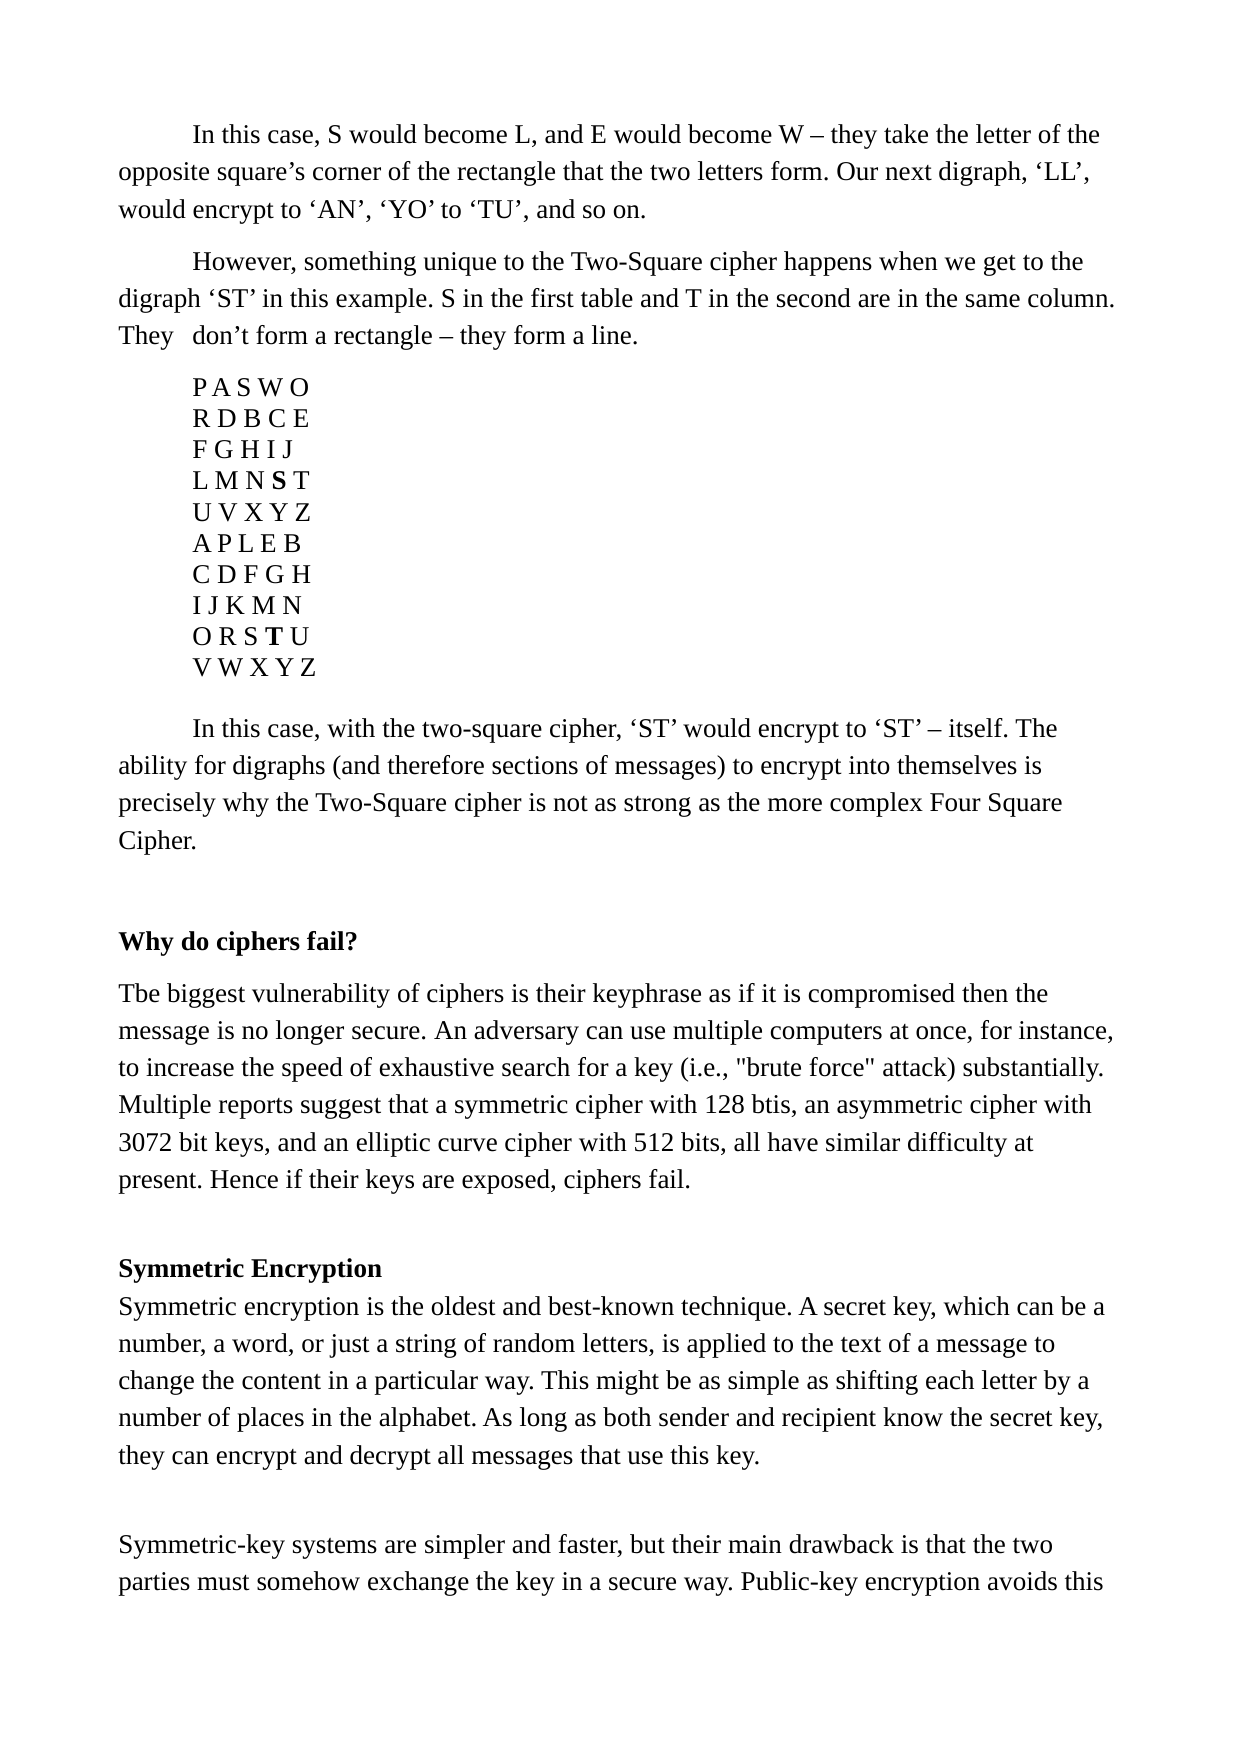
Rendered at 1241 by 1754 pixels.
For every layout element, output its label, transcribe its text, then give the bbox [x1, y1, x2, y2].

text Symmetric Encryption Symmetric encryption is the oldest and best-known technique. A secret key, which can be a number, a word, or just a string of random letters, is applied to the text of a message to change the content in a particular way. This might be as simple as shifting each letter by a number of places in the alphabet. As long as both sender and recipient know the secret key, they can encrypt and decrypt all messages that use this key. [118, 1215, 1122, 1470]
text F G H I J [118, 433, 1122, 464]
text Symmetric-key systems are simpler and faster, but their main drawback is that the two parties must somehow exchange the key in a secure way. Public-key encryption avoids this [118, 1491, 1122, 1596]
text In this case, with the two-square cipher, ‘ST’ would encrypt to ‘ST’ – itself. The ability for digraphs (and therefore sections of messages) to encrypt into themselves is precisely why the Two-Square cipher is not as strong as the more complex Four Square Cipher. [118, 712, 1122, 855]
text V W X Y Z [118, 651, 1122, 682]
text Tbe biggest vulnerability of ciphers is their keyphrase as if it is compromised then the message is no longer secure. An adversary can use multiple computers at once, for instance, to increase the speed of exhaustive search for a key (i.e., "brute force" attack) substantially. Multiple reports suggest that a symmetric cipher with 128 btis, an asymmetric cipher with 3072 bit keys, and an elliptic curve cipher with 512 bits, all have similar difficulty at present. Hence if their keys are exposed, ciphers fail. [118, 977, 1122, 1194]
text A P L E B [118, 527, 1122, 558]
text L M N S T [118, 464, 1122, 496]
text Why do ciphers fail? [118, 925, 1122, 956]
text C D F G H [118, 558, 1122, 589]
text In this case, S would become L, and E would become W – they take the letter of the opposite square’s corner of the rectangle that the two letters form. Our next digraph, ‘LL’, would encrypt to ‘AN’, ‘YO’ to ‘TU’, and so on. [118, 118, 1122, 224]
text O R S T U [118, 620, 1122, 651]
text I J K M N [118, 589, 1122, 620]
text However, something unique to the Two-Square cipher happens when we get to the digraph ‘ST’ in this example. S in the first table and T in the second are in the same column. They don’t form a rectangle – they form a line. [118, 244, 1122, 350]
text R D B C E [118, 402, 1122, 433]
text U V X Y Z [118, 496, 1122, 527]
text P A S W O [118, 371, 1122, 402]
